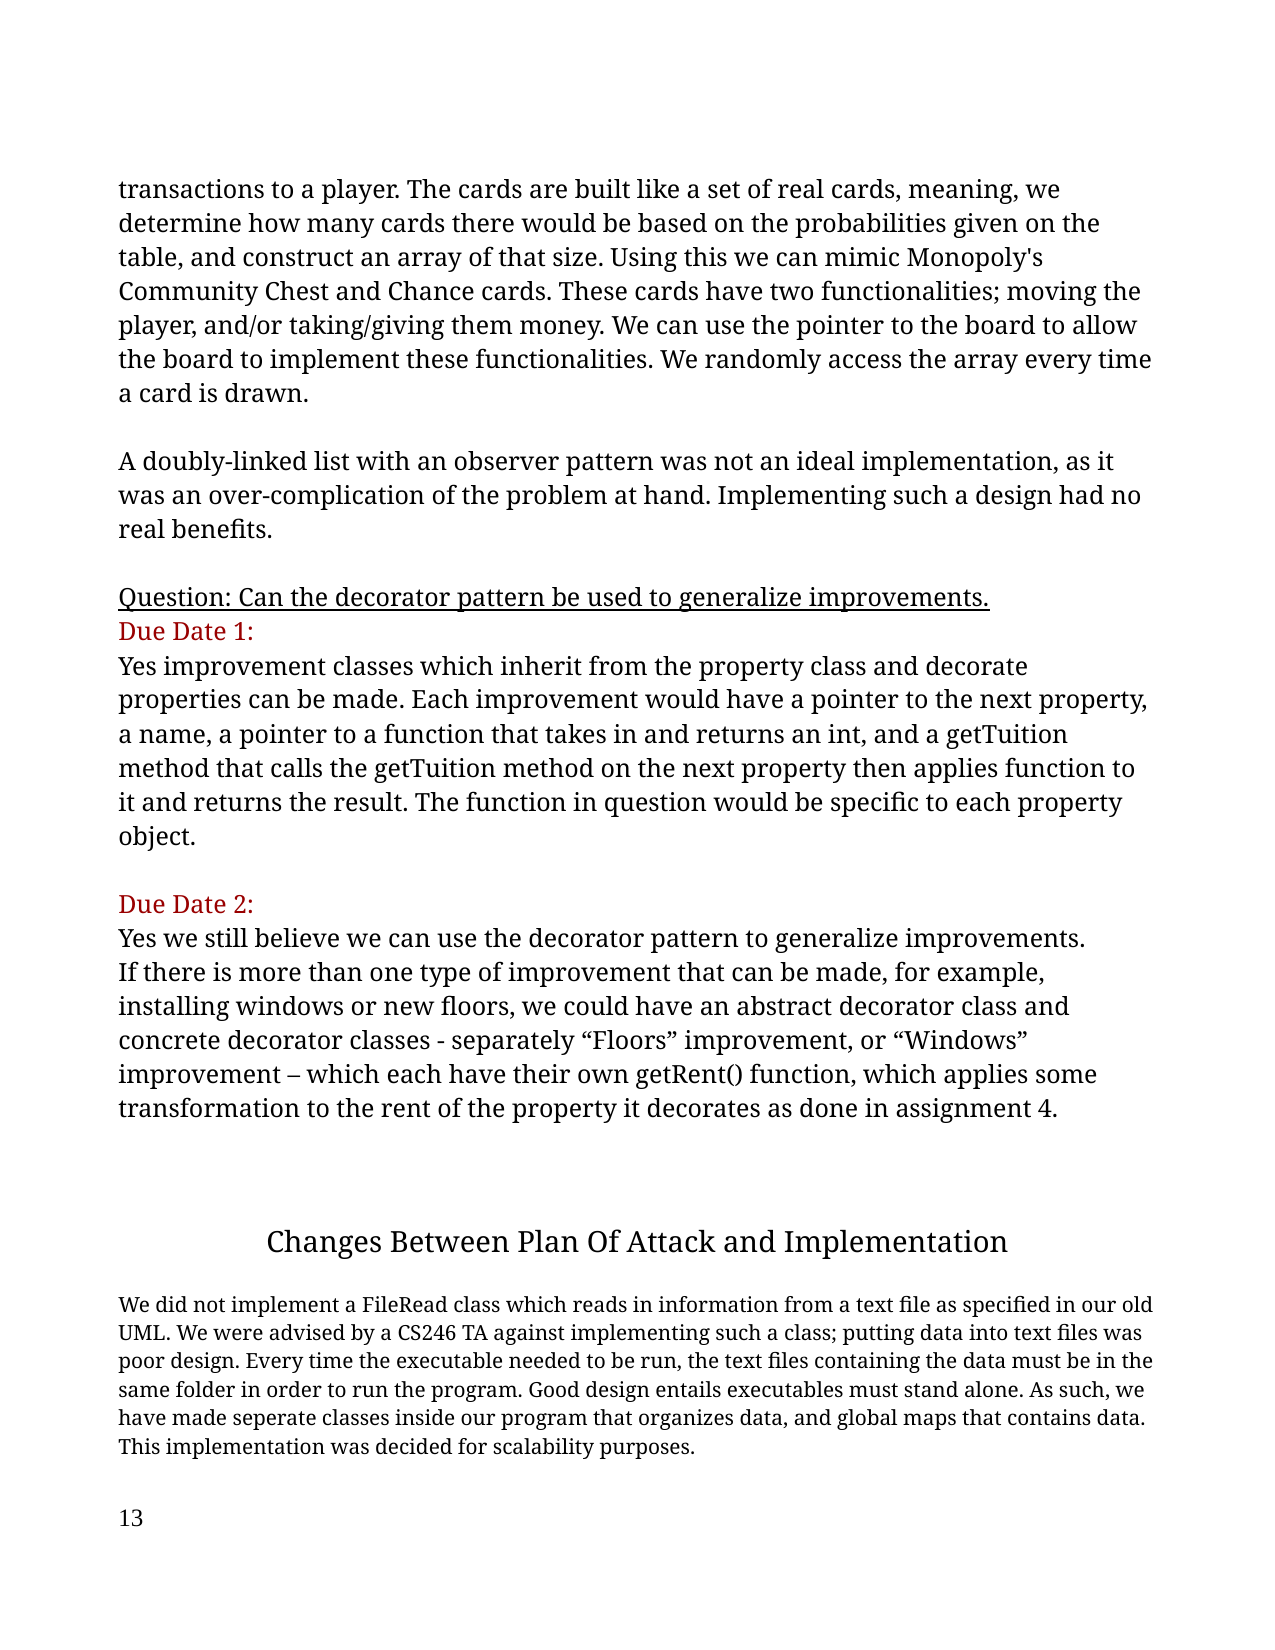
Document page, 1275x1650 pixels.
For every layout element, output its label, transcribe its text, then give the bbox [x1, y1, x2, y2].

text Yes improvement classes which inherit from the property class and decorate properties can be made. Each improvement would have a pointer to the next property, a name, a pointer to a function that takes in and returns an int, and a getTuition method that calls the getTuition method on the next property then applies function to it and returns the result. The function in question would be specific to each property object. [118, 648, 1157, 852]
text Question: Can the decorator pattern be used to generalize improvements. [118, 580, 1157, 614]
text Changes Between Plan Of Attack and Implementation [118, 1187, 1157, 1261]
text Due Date 1: [118, 614, 1157, 648]
text If there is more than one type of improvement that can be made, for example, installing windows or new floors, we could have an abstract decorator class and concrete decorator classes - separately “Floors” improvement, or “Windows” improvement – which each have their own getRent() function, which applies some transformation to the rent of the property it decorates as done in assignment 4. [118, 955, 1157, 1125]
text Due Date 2: [118, 887, 1157, 921]
text We did not implement a FileRead class which reads in information from a text file as specified in our old UML. We were advised by a CS246 TA against implementing such a class; putting data into text files was poor design. Every time the executable needed to be run, the text files containing the data must be in the same folder in order to run the program. Good design entails executables must stand alone. As such, we have made seperate classes inside our program that organizes data, and global maps that contains data. This implementation was decided for scalability purposes. [118, 1290, 1157, 1460]
text transactions to a player. The cards are built like a set of real cards, meaning, we determine how many cards there would be based on the probabilities given on the table, and construct an array of that size. Using this we can mimic Monopoly's Community Chest and Chance cards. These cards have two functionalities; moving the player, and/or taking/giving them money. We can use the pointer to the board to allow the board to implement these functionalities. We randomly access the array every time a card is drawn. [118, 171, 1157, 410]
text Yes we still believe we can use the decorator pattern to generalize improvements. [118, 921, 1157, 955]
text A doubly-linked list with an observer pattern was not an ideal implementation, as it was an over-complication of the problem at hand. Implementing such a design had no real benefits. [118, 444, 1157, 546]
